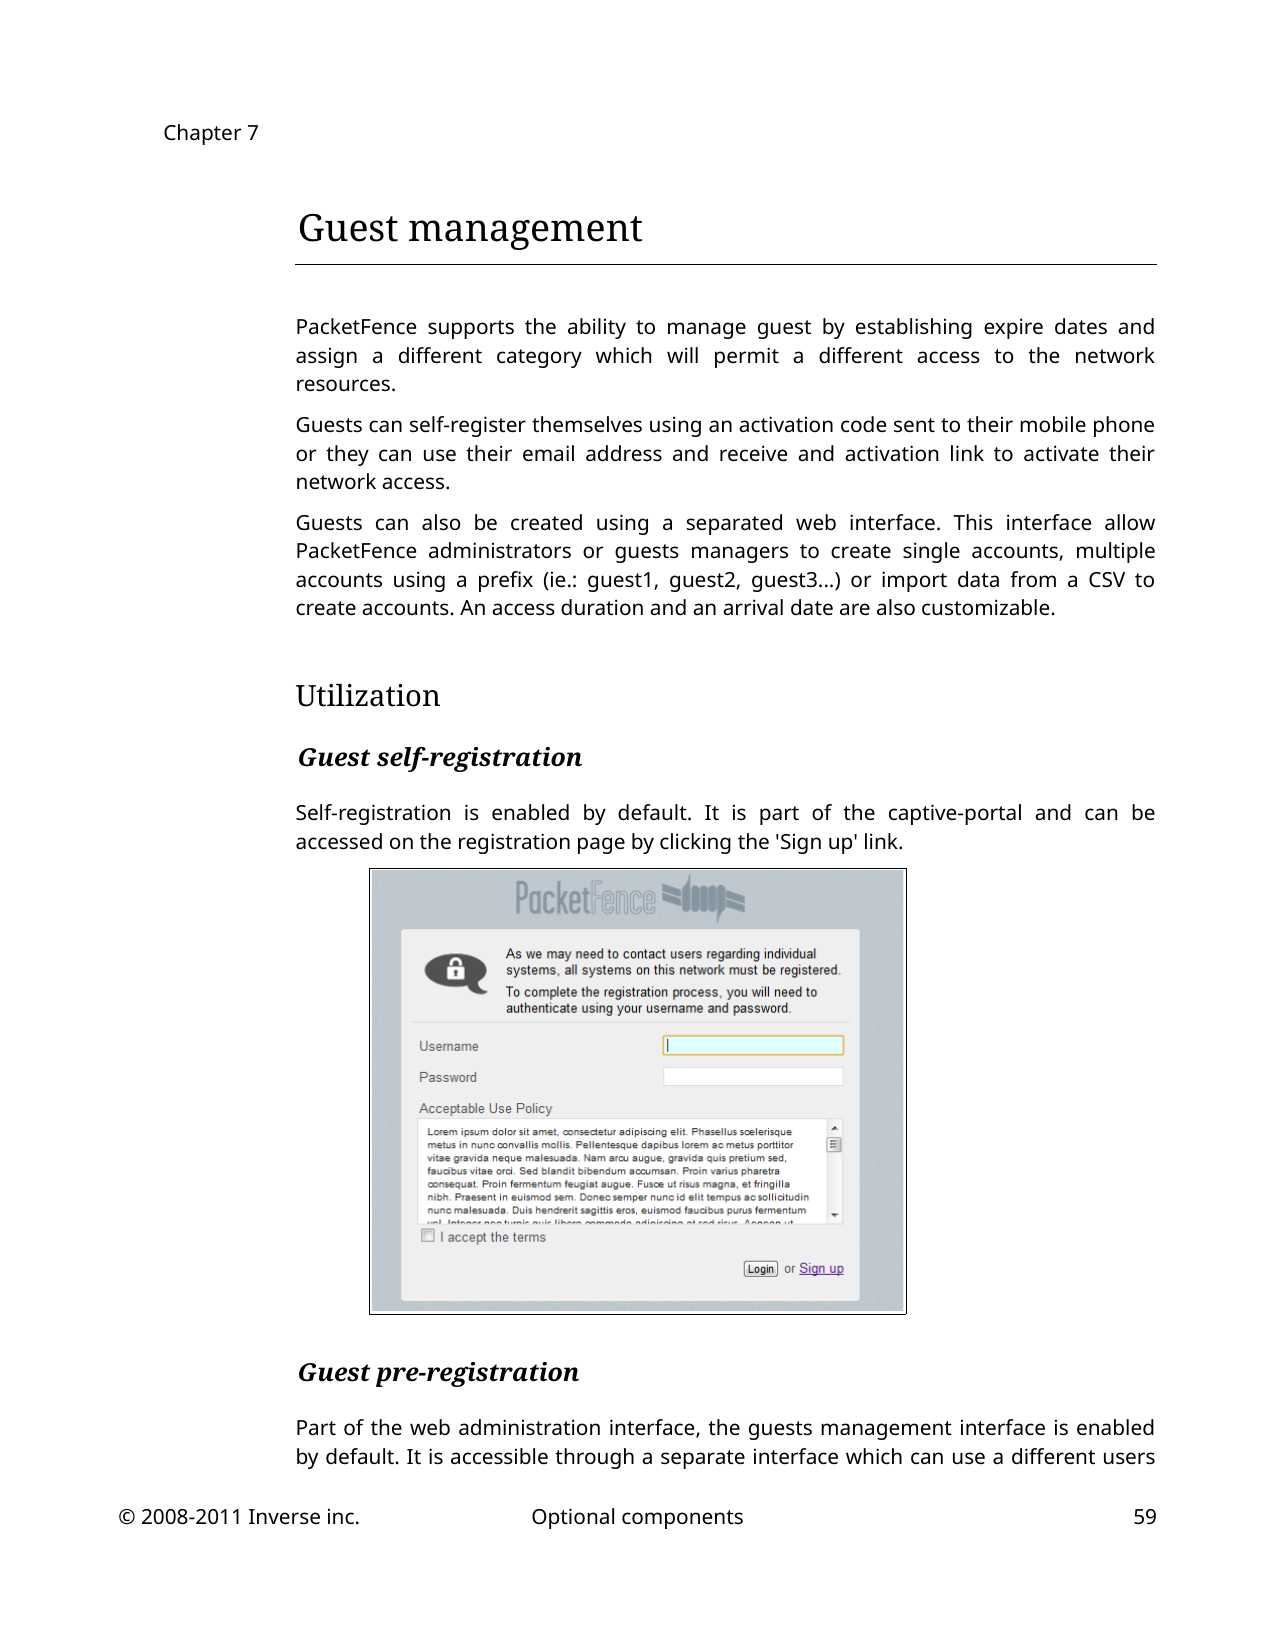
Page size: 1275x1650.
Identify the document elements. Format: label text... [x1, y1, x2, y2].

subtitle Guest pre-registration [260, 1355, 1157, 1389]
text Self-registration is enabled by default. It is part of the captive-portal and can be accessed on the registration page by clicking the 'Sign up' link. [295, 798, 1157, 855]
subtitle Utilization [295, 675, 1157, 715]
picture [371, 870, 904, 1311]
text Guests can also be created using a separated web interface. This interface allow PacketFence administrators or guests managers to create single accounts, multiple accounts using a prefix (ie.: guest1, guest2, guest3...) or import data from a CSV to create accounts. An access duration and an arrival date are also customizable. [295, 508, 1157, 622]
subtitle Guest self-registration [260, 740, 1157, 773]
text Guests can self-register themselves using an activation code sent to their mobile phone or they can use their email address and receive and activation link to activate their network access. [295, 410, 1157, 496]
text Part of the web administration interface, the guests management interface is enabled by default. It is accessible through a separate interface which can use a different users [295, 1413, 1157, 1470]
text PacketFence supports the ability to manage guest by establishing expire dates and assign a different category which will permit a different access to the network resources. [295, 312, 1157, 398]
subtitle Guest management [295, 201, 1157, 264]
